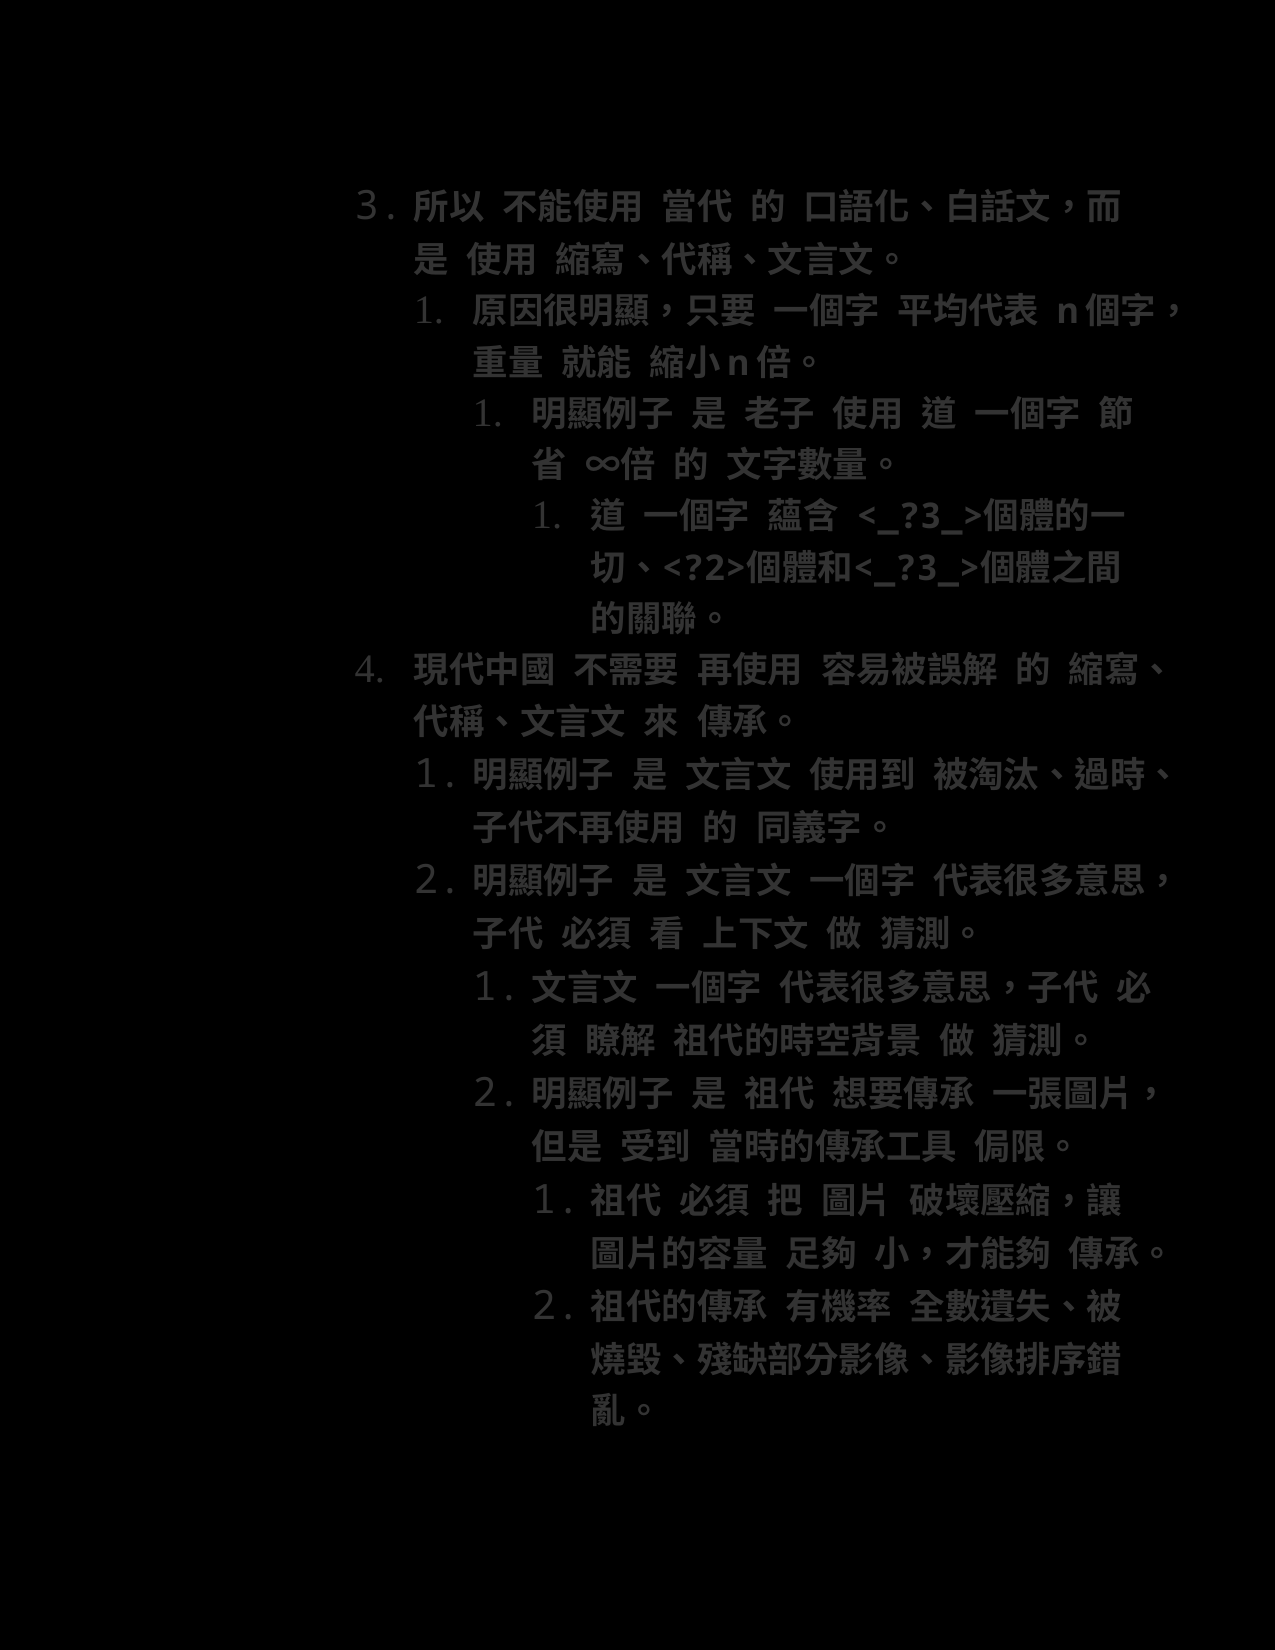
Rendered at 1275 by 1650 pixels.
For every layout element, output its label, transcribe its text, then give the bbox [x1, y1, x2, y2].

list 明顯例子 是 老子 使用 道 一個字 節省 ∞倍 的 文字數量。 [472, 385, 1157, 488]
list 原因很明顯，只要 一個字 平均代表 n個字，重量 就能 縮小n倍。 [413, 283, 1157, 385]
list 現代中國 不需要 再使用 容易被誤解 的 縮寫、代稱、文言文 來 傳承。 [354, 642, 1157, 744]
list 所以 不能使用 當代 的 口語化、白話文，而是 使用 縮寫、代稱、文言文。 [354, 176, 1157, 283]
list 祖代 必須 把 圖片 破壞壓縮，讓 圖片的容量 足夠 小，才能夠 傳承。 [532, 1170, 1157, 1276]
list 明顯例子 是 祖代 想要傳承 一張圖片，但是 受到 當時的傳承工具 侷限。 [472, 1063, 1157, 1170]
list 明顯例子 是 文言文 一個字 代表很多意思，子代 必須 看 上下文 做 猜測。 [413, 851, 1157, 957]
list 祖代的傳承 有機率 全數遺失、被燒毀、殘缺部分影像、影像排序錯亂。 [532, 1276, 1157, 1434]
list 明顯例子 是 文言文 使用到 被淘汰、過時、子代不再使用 的 同義字。 [413, 744, 1157, 851]
list 道 一個字 蘊含 <_?3_>個體的一切、<?2>個體和<_?3_>個體之間的關聯。 [532, 488, 1157, 642]
list 文言文 一個字 代表很多意思，子代 必須 瞭解 祖代的時空背景 做 猜測。 [472, 957, 1157, 1063]
